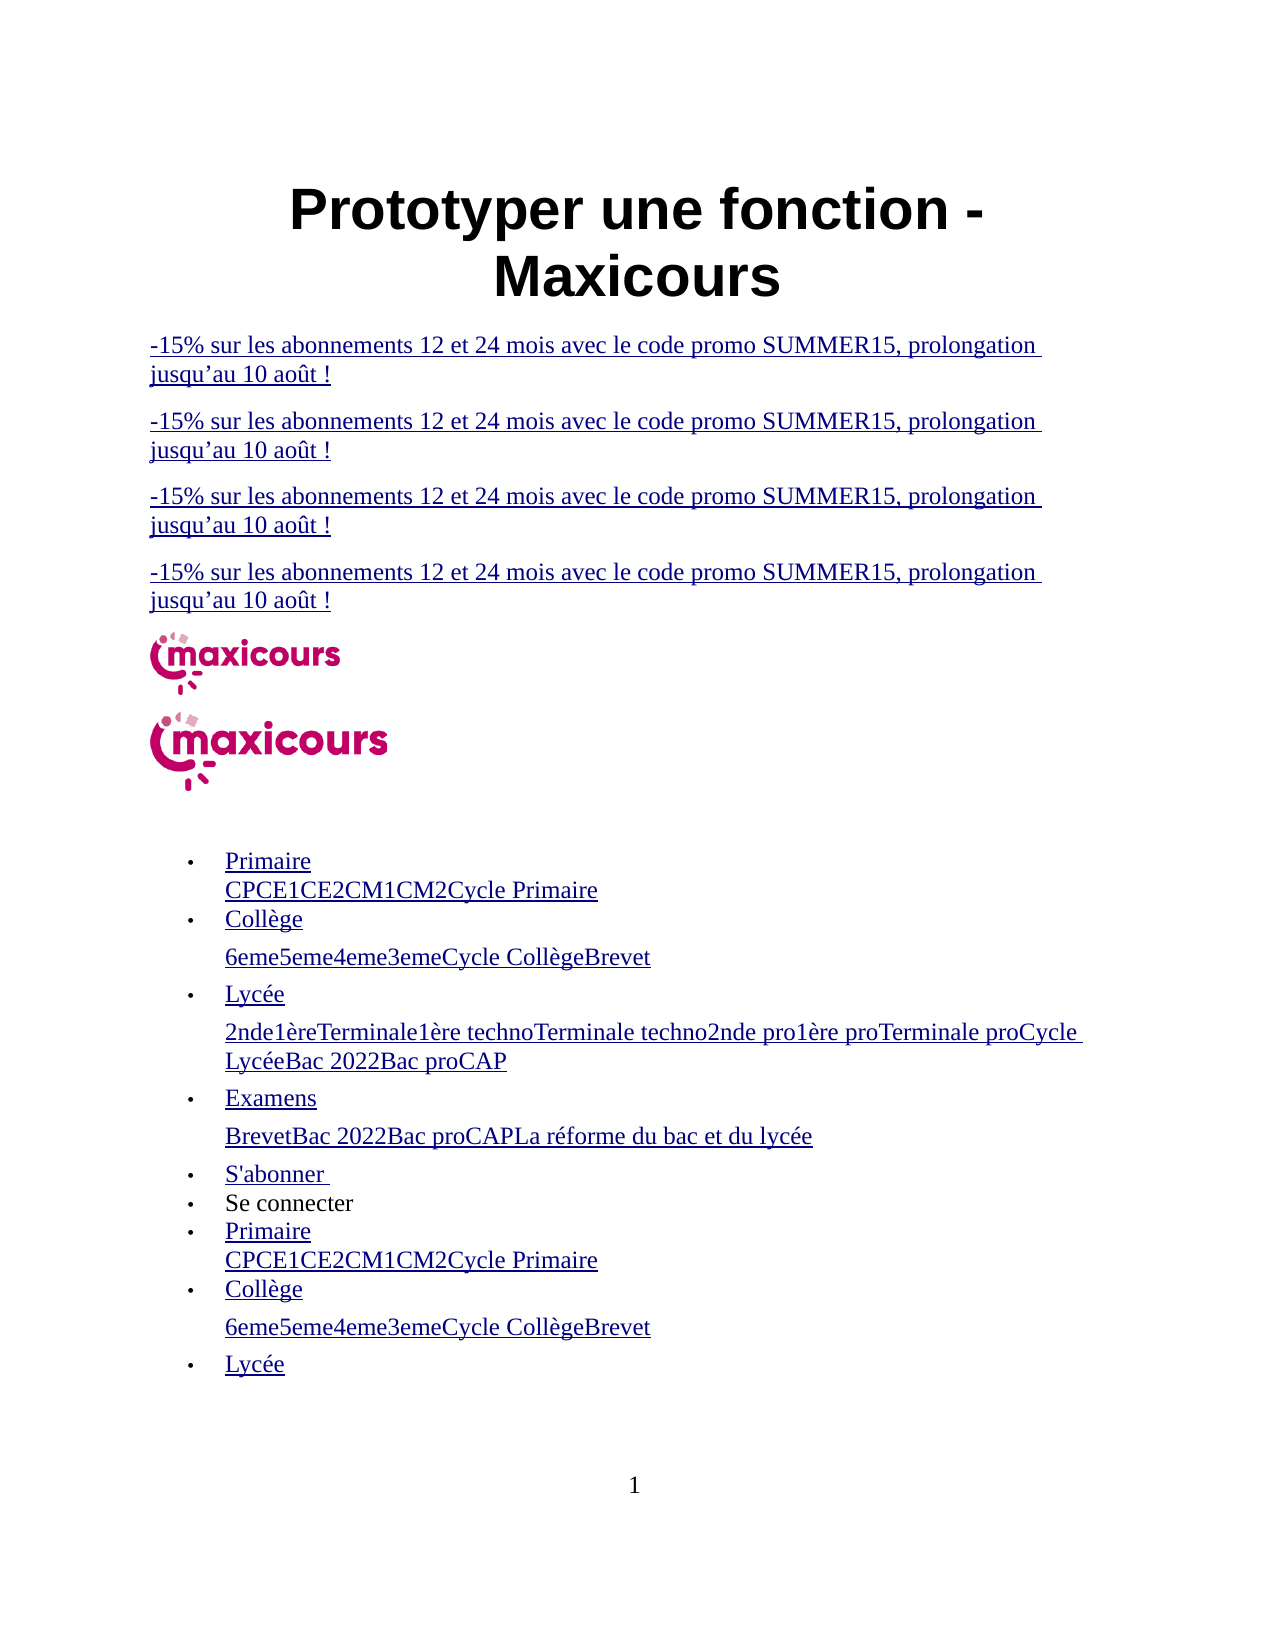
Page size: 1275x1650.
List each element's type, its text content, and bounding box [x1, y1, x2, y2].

list Primaire [187, 1216, 1125, 1245]
list 6eme5eme4eme3emeCycle CollègeBrevet [187, 942, 1125, 970]
list Lycée [187, 1349, 1125, 1378]
picture [150, 632, 340, 695]
text -15% sur les abonnements 12 et 24 mois avec le code promo SUMMER15, prolongation jusqu’au 10 août ! [150, 557, 1125, 614]
list CPCE1CE2CM1CM2Cycle Primaire [187, 1245, 1125, 1274]
list 2nde1èreTerminale1ère technoTerminale techno2nde pro1ère proTerminale proCycle LycéeBac 2022Bac proCAP [187, 1017, 1125, 1074]
list Lycée [187, 979, 1125, 1008]
list Primaire [187, 846, 1125, 875]
list CPCE1CE2CM1CM2Cycle Primaire [187, 875, 1125, 904]
picture [150, 712, 388, 791]
text -15% sur les abonnements 12 et 24 mois avec le code promo SUMMER15, prolongation jusqu’au 10 août ! [150, 331, 1125, 388]
list Collège [187, 1274, 1125, 1303]
list Examens [187, 1083, 1125, 1112]
title Prototyper une fonction - Maxicours [150, 175, 1125, 309]
text -15% sur les abonnements 12 et 24 mois avec le code promo SUMMER15, prolongation jusqu’au 10 août ! [150, 481, 1125, 539]
text -15% sur les abonnements 12 et 24 mois avec le code promo SUMMER15, prolongation jusqu’au 10 août ! [150, 406, 1125, 463]
list Collège [187, 904, 1125, 933]
list 6eme5eme4eme3emeCycle CollègeBrevet [187, 1312, 1125, 1340]
list BrevetBac 2022Bac proCAPLa réforme du bac et du lycée [187, 1121, 1125, 1150]
list S'abonner [187, 1159, 1125, 1188]
list Se connecter [187, 1188, 1125, 1216]
